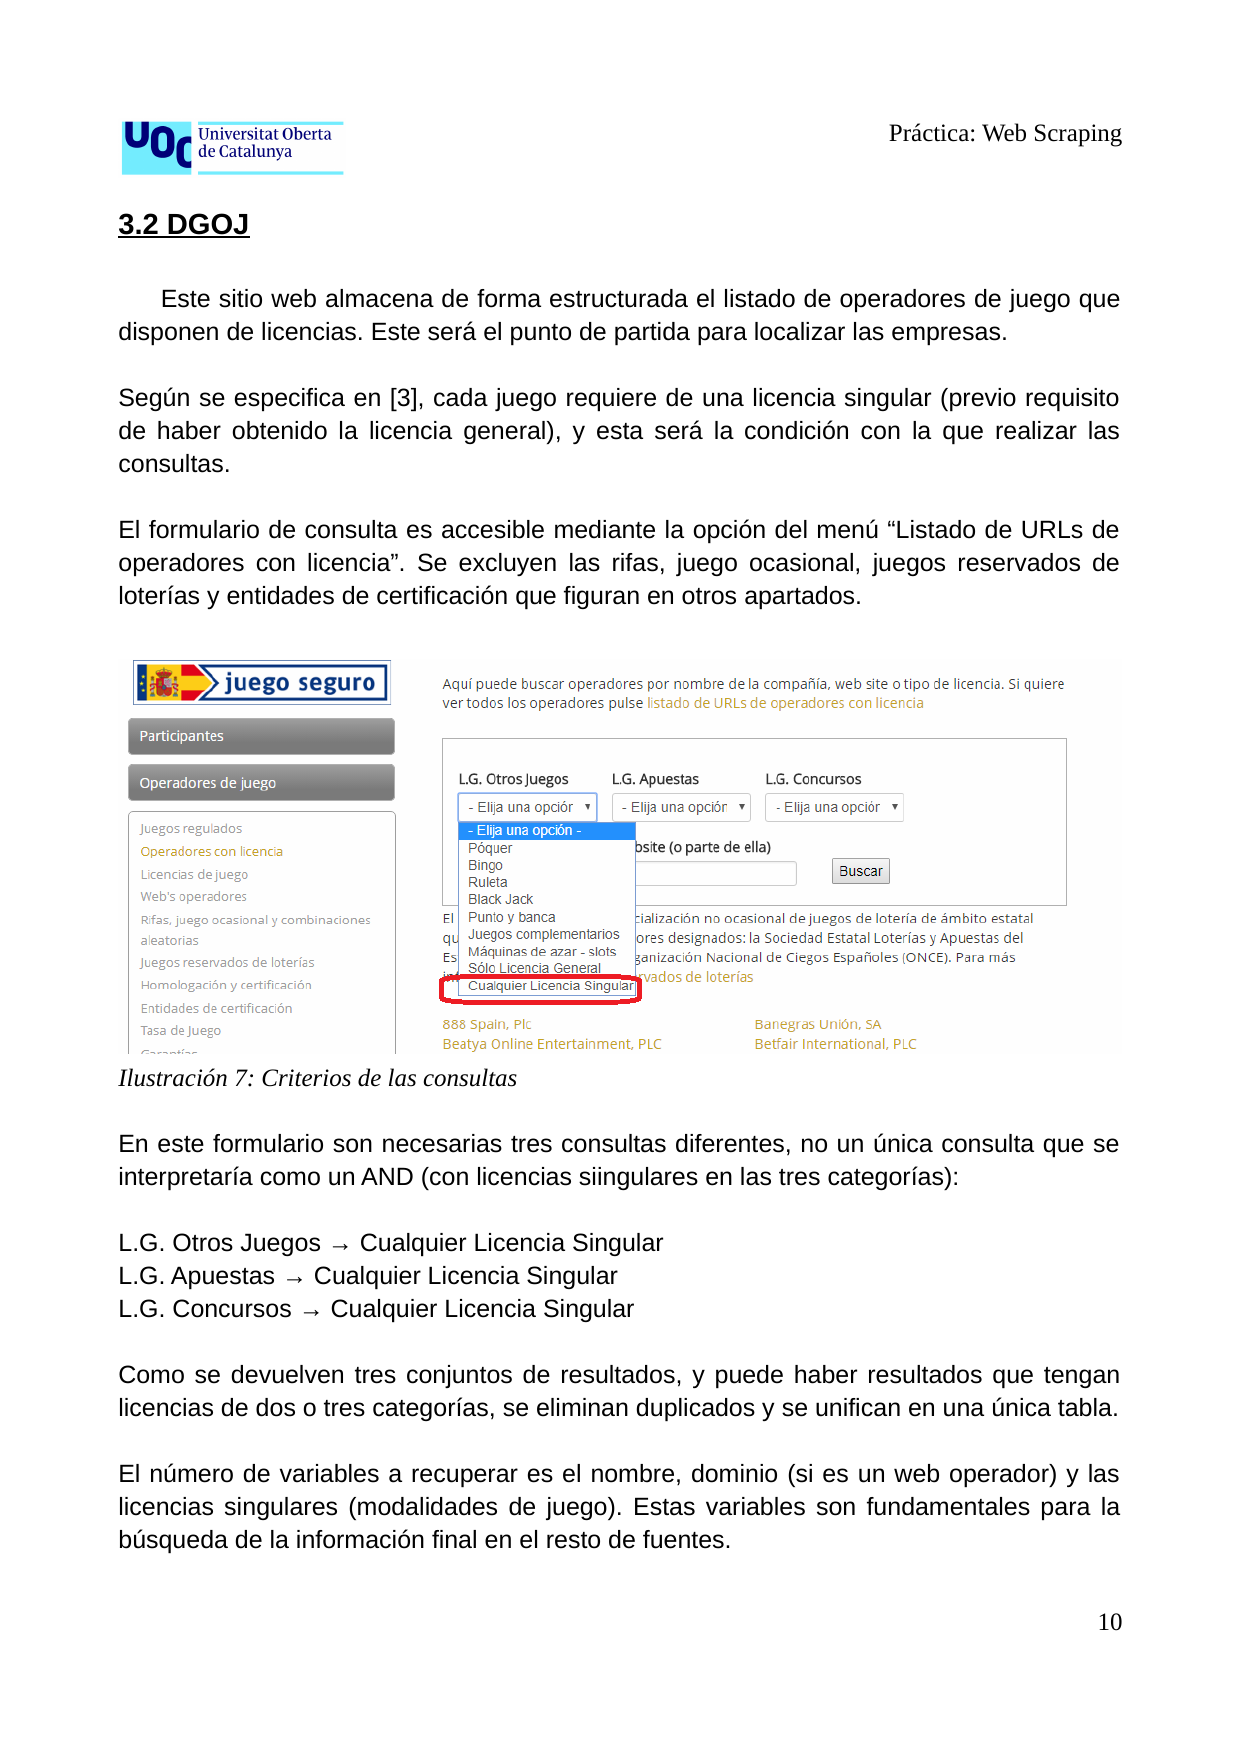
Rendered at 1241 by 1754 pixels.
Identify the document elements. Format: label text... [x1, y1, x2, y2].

text L.G. Concursos → Cualquier Licencia Singular [118, 1294, 1122, 1323]
text Según se especifica en [3], cada juego requiere de una licencia singular (previo requisito de haber obtenido la licencia general), y esta será la condición con la que realizar las consultas. [118, 383, 1122, 478]
text Como se devuelven tres conjuntos de resultados, y puede haber resultados que tengan licencias de dos o tres categorías, se eliminan duplicados y se unifican en una única tabla. [118, 1360, 1122, 1422]
text L.G. Apuestas → Cualquier Licencia Singular [118, 1261, 1122, 1290]
picture [118, 659, 1123, 1054]
picture [118, 118, 347, 178]
text Este sitio web almacena de forma estructurada el listado de operadores de juego que disponen de licencias. Este será el punto de partida para localizar las empresas. [118, 284, 1122, 346]
text 3.2 DGOJ [118, 207, 1122, 240]
text Ilustración 7: Criterios de las consultas [118, 1054, 1122, 1092]
text En este formulario son necesarias tres consultas diferentes, no un única consulta que se interpretaría como un AND (con licencias siingulares en las tres categorías): [118, 1129, 1122, 1191]
text El formulario de consulta es accesible mediante la opción del menú “Listado de URLs de operadores con licencia”. Se excluyen las rifas, juego ocasional, juegos reservados de loterías y entidades de certificación que figuran en otros apartados. [118, 515, 1122, 610]
text L.G. Otros Juegos → Cualquier Licencia Singular [118, 1228, 1122, 1257]
text El número de variables a recuperar es el nombre, dominio (si es un web operador) y las licencias singulares (modalidades de juego). Estas variables son fundamentales para la búsqueda de la información final en el resto de fuentes. [118, 1459, 1122, 1554]
